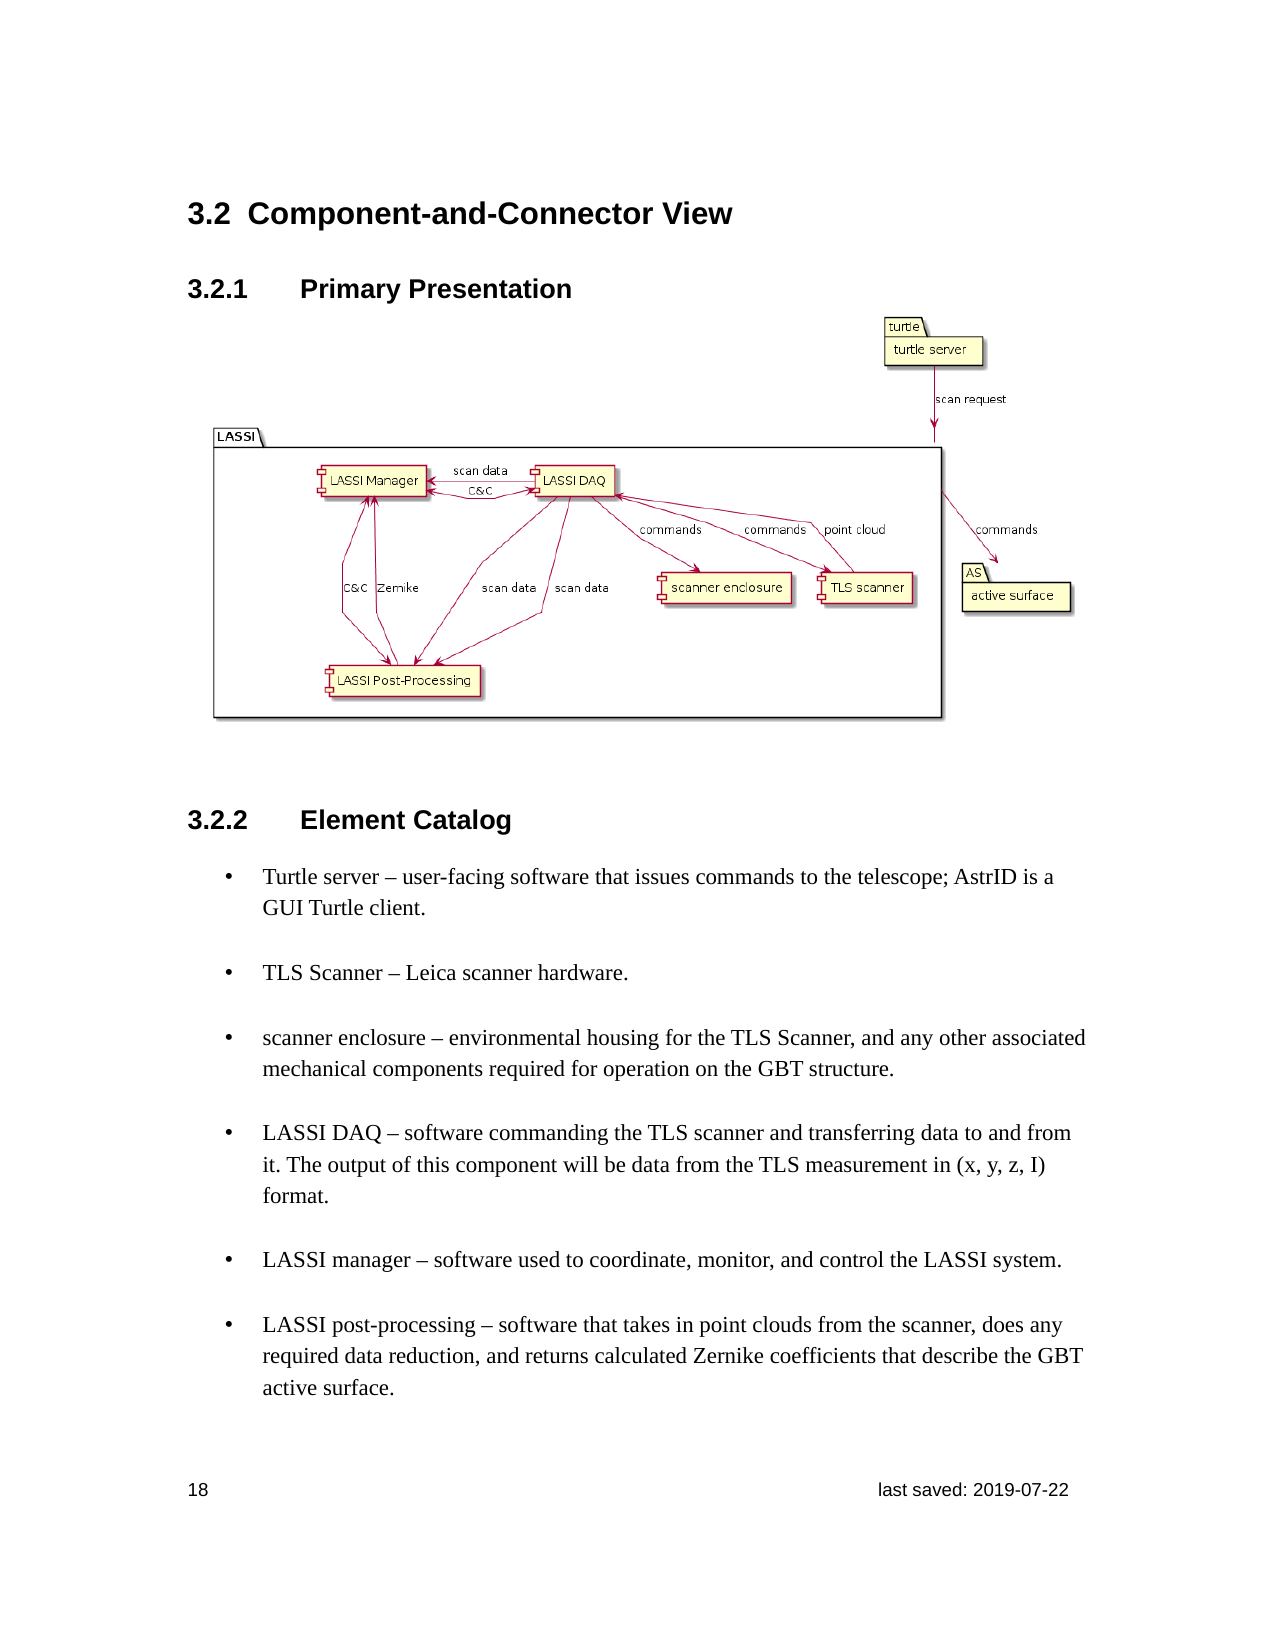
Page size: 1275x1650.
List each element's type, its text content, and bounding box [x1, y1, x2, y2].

picture [187, 310, 1088, 726]
subtitle Element Catalog [187, 800, 1087, 835]
list TLS Scanner – Leica scanner hardware. [225, 954, 1087, 985]
subtitle Primary Presentation [187, 269, 1087, 304]
list Turtle server – user-facing software that issues commands to the telescope; AstrID is a GUI Turtle client. [225, 858, 1087, 921]
list scanner enclosure – environmental housing for the TLS Scanner, and any other associated mechanical components required for operation on the GBT structure. [225, 1019, 1087, 1081]
subtitle Component-and-Connector View [187, 192, 1087, 231]
list LASSI post-processing – software that takes in point clouds from the scanner, does any required data reduction, and returns calculated Zernike coefficients that describe the GBT active surface. [225, 1306, 1087, 1400]
list LASSI manager – software used to coordinate, monitor, and control the LASSI system. [225, 1242, 1087, 1273]
list LASSI DAQ – software commanding the TLS scanner and transferring data to and from it. The output of this component will be data from the TLS measurement in (x, y, z, I) format. [225, 1114, 1087, 1208]
